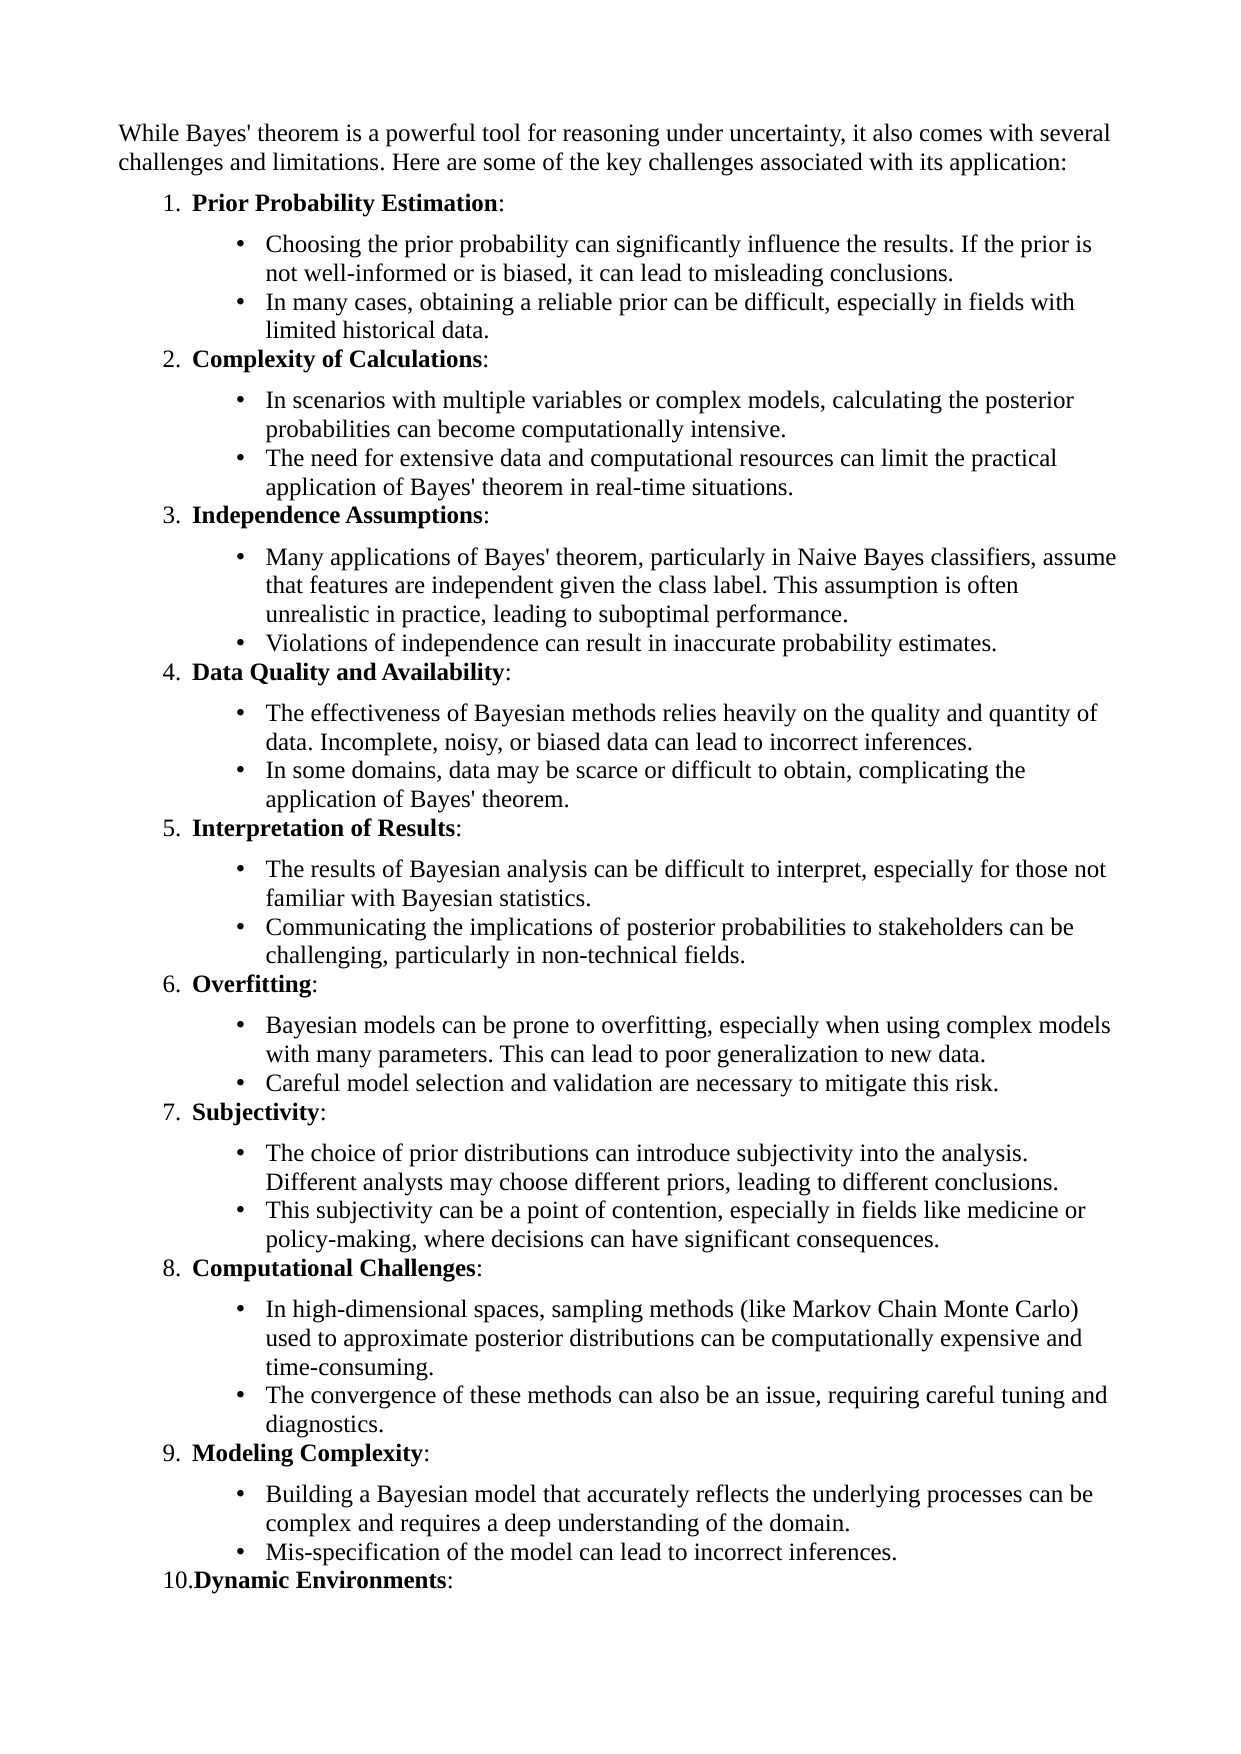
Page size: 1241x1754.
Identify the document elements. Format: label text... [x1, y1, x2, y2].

list Dynamic Environments: [162, 1566, 1122, 1594]
list Mis-specification of the model can lead to incorrect inferences. [236, 1537, 1122, 1566]
list Building a Bayesian model that accurately reflects the underlying processes can be complex and requires a deep understanding of the domain. [236, 1479, 1122, 1537]
list Data Quality and Availability: [162, 657, 1122, 686]
text While Bayes' theorem is a powerful tool for reasoning under uncertainty, it also comes with several challenges and limitations. Here are some of the key challenges associated with its application: [118, 118, 1122, 176]
list Many applications of Bayes' theorem, particularly in Naive Bayes classifiers, assume that features are independent given the class label. This assumption is often unrealistic in practice, leading to suboptimal performance. [236, 542, 1122, 628]
list Independence Assumptions: [162, 501, 1122, 529]
list Complexity of Calculations: [162, 344, 1122, 373]
list Overfitting: [162, 969, 1122, 998]
list The results of Bayesian analysis can be difficult to interpret, especially for those not familiar with Bayesian statistics. [236, 854, 1122, 912]
list Interpretation of Results: [162, 813, 1122, 842]
list Computational Challenges: [162, 1253, 1122, 1282]
list The convergence of these methods can also be an issue, requiring careful tuning and diagnostics. [236, 1381, 1122, 1438]
list Prior Probability Estimation: [162, 188, 1122, 217]
list Choosing the prior probability can significantly influence the results. If the prior is not well-informed or is biased, it can lead to misleading conclusions. [236, 229, 1122, 287]
list The choice of prior distributions can introduce subjectivity into the analysis. Different analysts may choose different priors, leading to different conclusions. [236, 1138, 1122, 1196]
list In scenarios with multiple variables or complex models, calculating the posterior probabilities can become computationally intensive. [236, 386, 1122, 443]
list The need for extensive data and computational resources can limit the practical application of Bayes' theorem in real-time situations. [236, 443, 1122, 501]
list In high-dimensional spaces, sampling methods (like Markov Chain Monte Carlo) used to approximate posterior distributions can be computationally expensive and time-consuming. [236, 1294, 1122, 1381]
list Bayesian models can be prone to overfitting, especially when using complex models with many parameters. This can lead to poor generalization to new data. [236, 1011, 1122, 1068]
list Modeling Complexity: [162, 1438, 1122, 1467]
list In some domains, data may be scarce or difficult to obtain, complicating the application of Bayes' theorem. [236, 756, 1122, 813]
list In many cases, obtaining a reliable prior can be difficult, especially in fields with limited historical data. [236, 287, 1122, 344]
list This subjectivity can be a point of contention, especially in fields like medicine or policy-making, where decisions can have significant consequences. [236, 1196, 1122, 1253]
list Communicating the implications of posterior probabilities to stakeholders can be challenging, particularly in non-technical fields. [236, 912, 1122, 969]
list Subjectivity: [162, 1097, 1122, 1126]
list Careful model selection and validation are necessary to mitigate this risk. [236, 1068, 1122, 1097]
list The effectiveness of Bayesian methods relies heavily on the quality and quantity of data. Incomplete, noisy, or biased data can lead to incorrect inferences. [236, 698, 1122, 756]
list Violations of independence can result in inaccurate probability estimates. [236, 628, 1122, 657]
